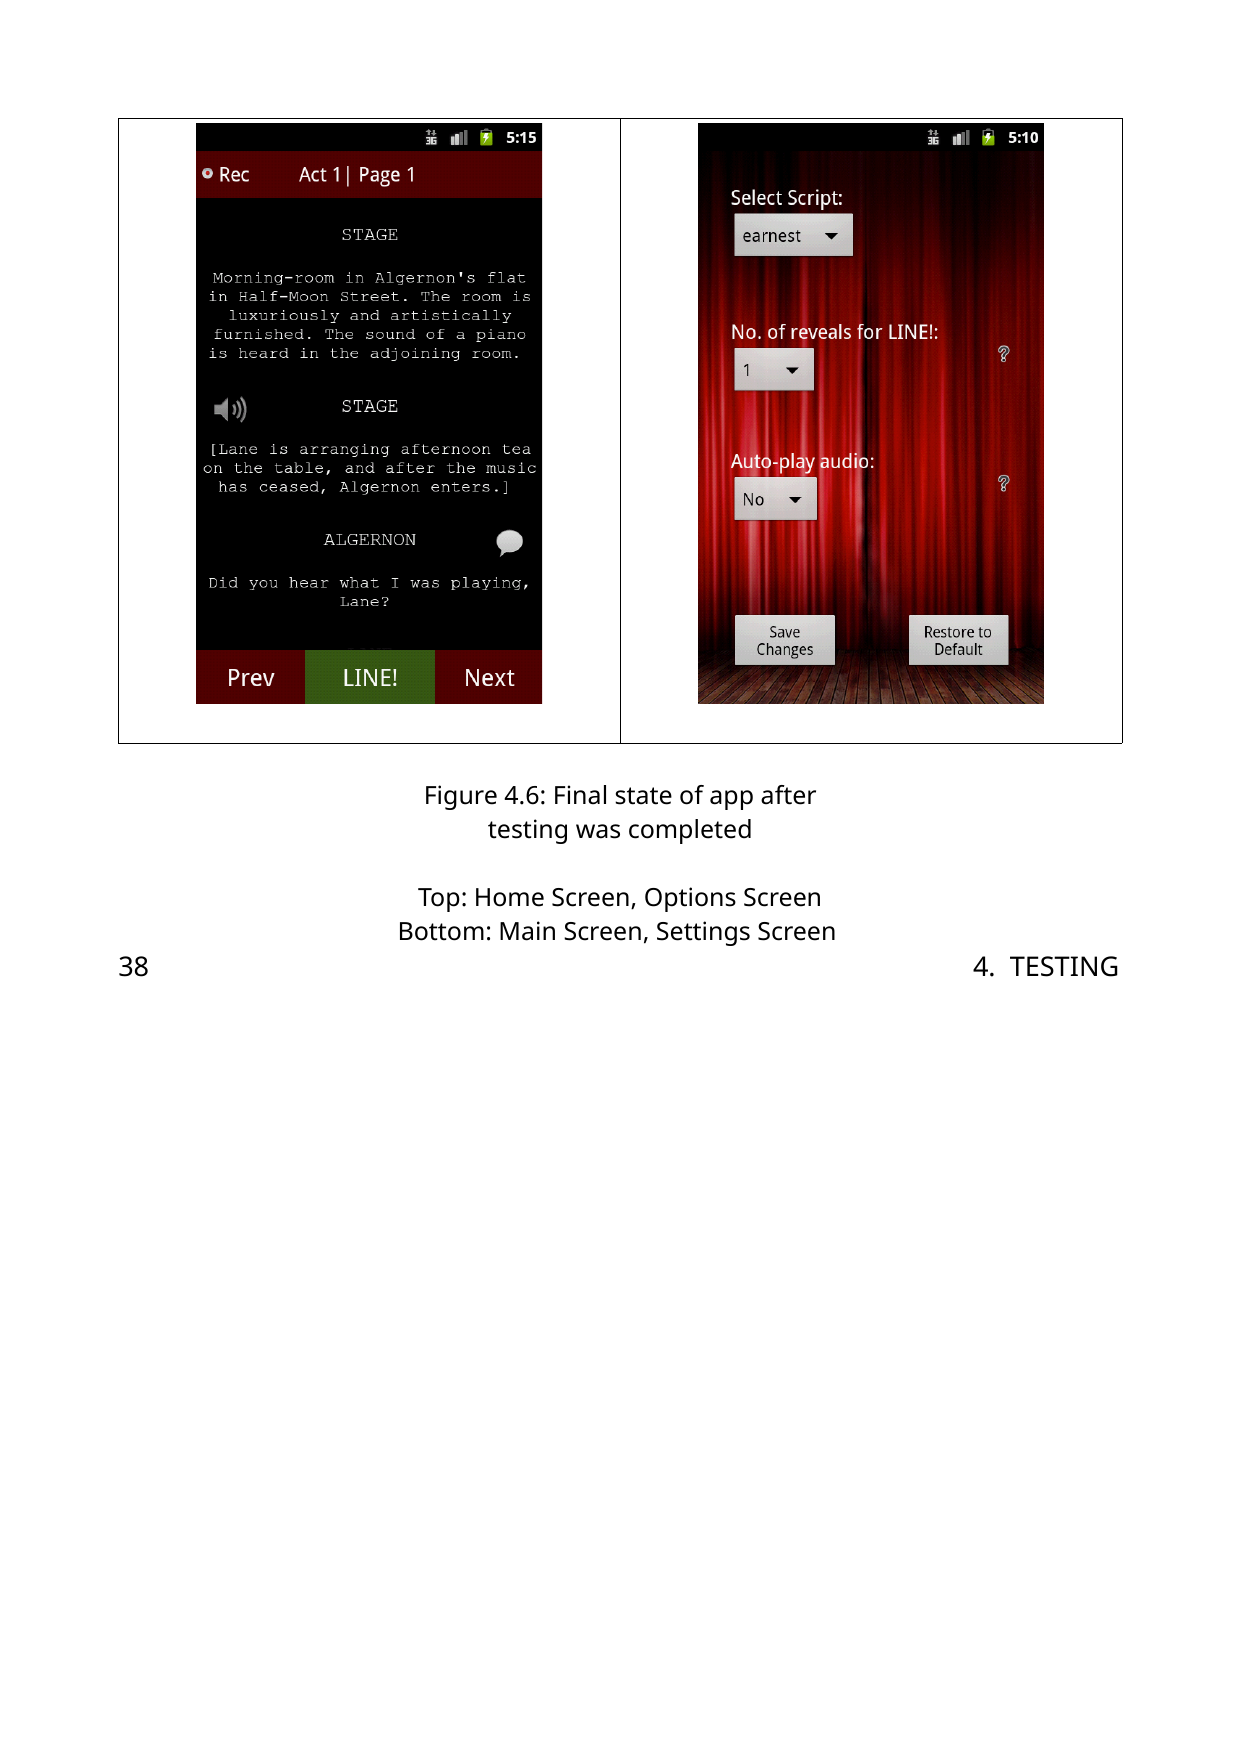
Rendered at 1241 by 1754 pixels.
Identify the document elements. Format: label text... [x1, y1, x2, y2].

table_cell [621, 119, 1122, 743]
text Figure 4.6: Final state of app after [118, 777, 1122, 811]
text testing was completed [118, 811, 1122, 845]
picture [698, 123, 1044, 704]
text Top: Home Screen, Options Screen [118, 879, 1122, 913]
table_cell [119, 119, 620, 743]
text Bottom: Main Screen, Settings Screen [118, 913, 1122, 948]
text 38 4. TESTING [118, 948, 1122, 984]
picture [196, 123, 543, 704]
